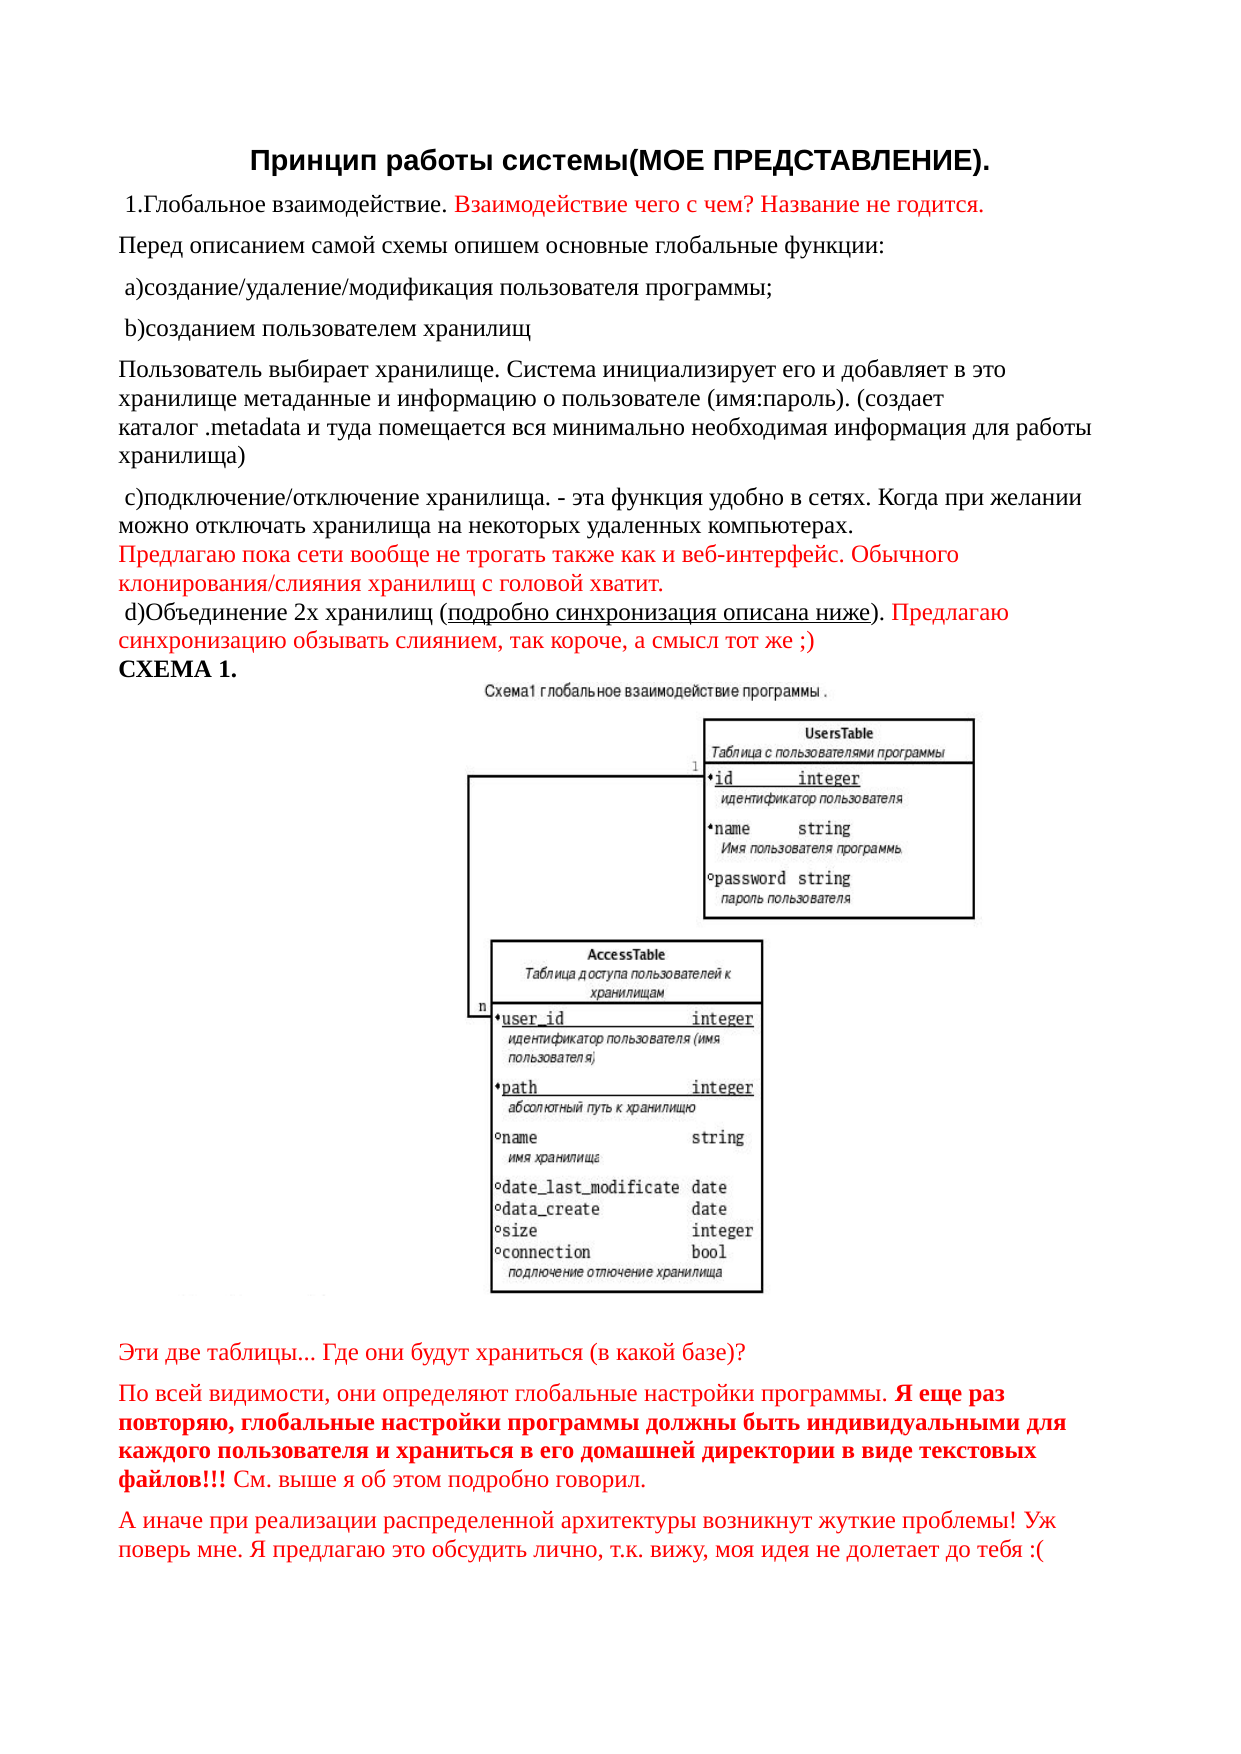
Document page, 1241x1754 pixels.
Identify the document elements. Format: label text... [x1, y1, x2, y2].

list создание/удаление/модификация пользователя программы; [118, 272, 1122, 300]
picture [154, 682, 1086, 1296]
list Предлагаю пока сети вообще не трогать также как и веб-интерфейс. Обычного клонирования/слияния хранилищ с головой хватит. [118, 539, 1122, 597]
list СХЕМА 1. [118, 654, 1122, 683]
list Эти две таблицы... Где они будут храниться (в какой базе)? [118, 1337, 1122, 1366]
list Глобальное взаимодействие. Взаимодействие чего с чем? Название не годится. [118, 189, 1122, 218]
list Перед описанием самой схемы опишем основные глобальные функции: [118, 230, 1122, 259]
list подключение/отключение хранилища. - эта функция удобно в сетях. Когда при желании можно отключать хранилища на некоторых удаленных компьютерах. [118, 482, 1122, 539]
list Объединение 2х хранилищ (подробно синхронизация описана ниже). Предлагаю синхронизацию обзывать слиянием, так короче, а смысл тот же ;) [118, 597, 1122, 654]
list По всей видимости, они определяют глобальные настройки программы. Я еще раз повторяю, глобальные настройки программы должны быть индивидуальными для каждого пользователя и храниться в его домашней директории в виде текстовых файлов!!! См. выше я об этом подробно говорил. [118, 1378, 1122, 1493]
list Пользователь выбирает хранилище. Система инициализирует его и добавляет в это хранилище метаданные и информацию о пользователе (имя:пароль). (создает каталог .metadata и туда помещается вся минимально необходимая информация для работы хранилища) [118, 354, 1122, 469]
list А иначе при реализации распределенной архитектуры возникнут жуткие проблемы! Уж поверь мне. Я предлагаю это обсудить лично, т.к. вижу, моя идея не долетает до тебя :( [118, 1506, 1122, 1563]
list созданием пользователем хранилищ [118, 313, 1122, 342]
title Принцип работы системы(МОЕ ПРЕДСТАВЛЕНИЕ). [118, 143, 1122, 177]
